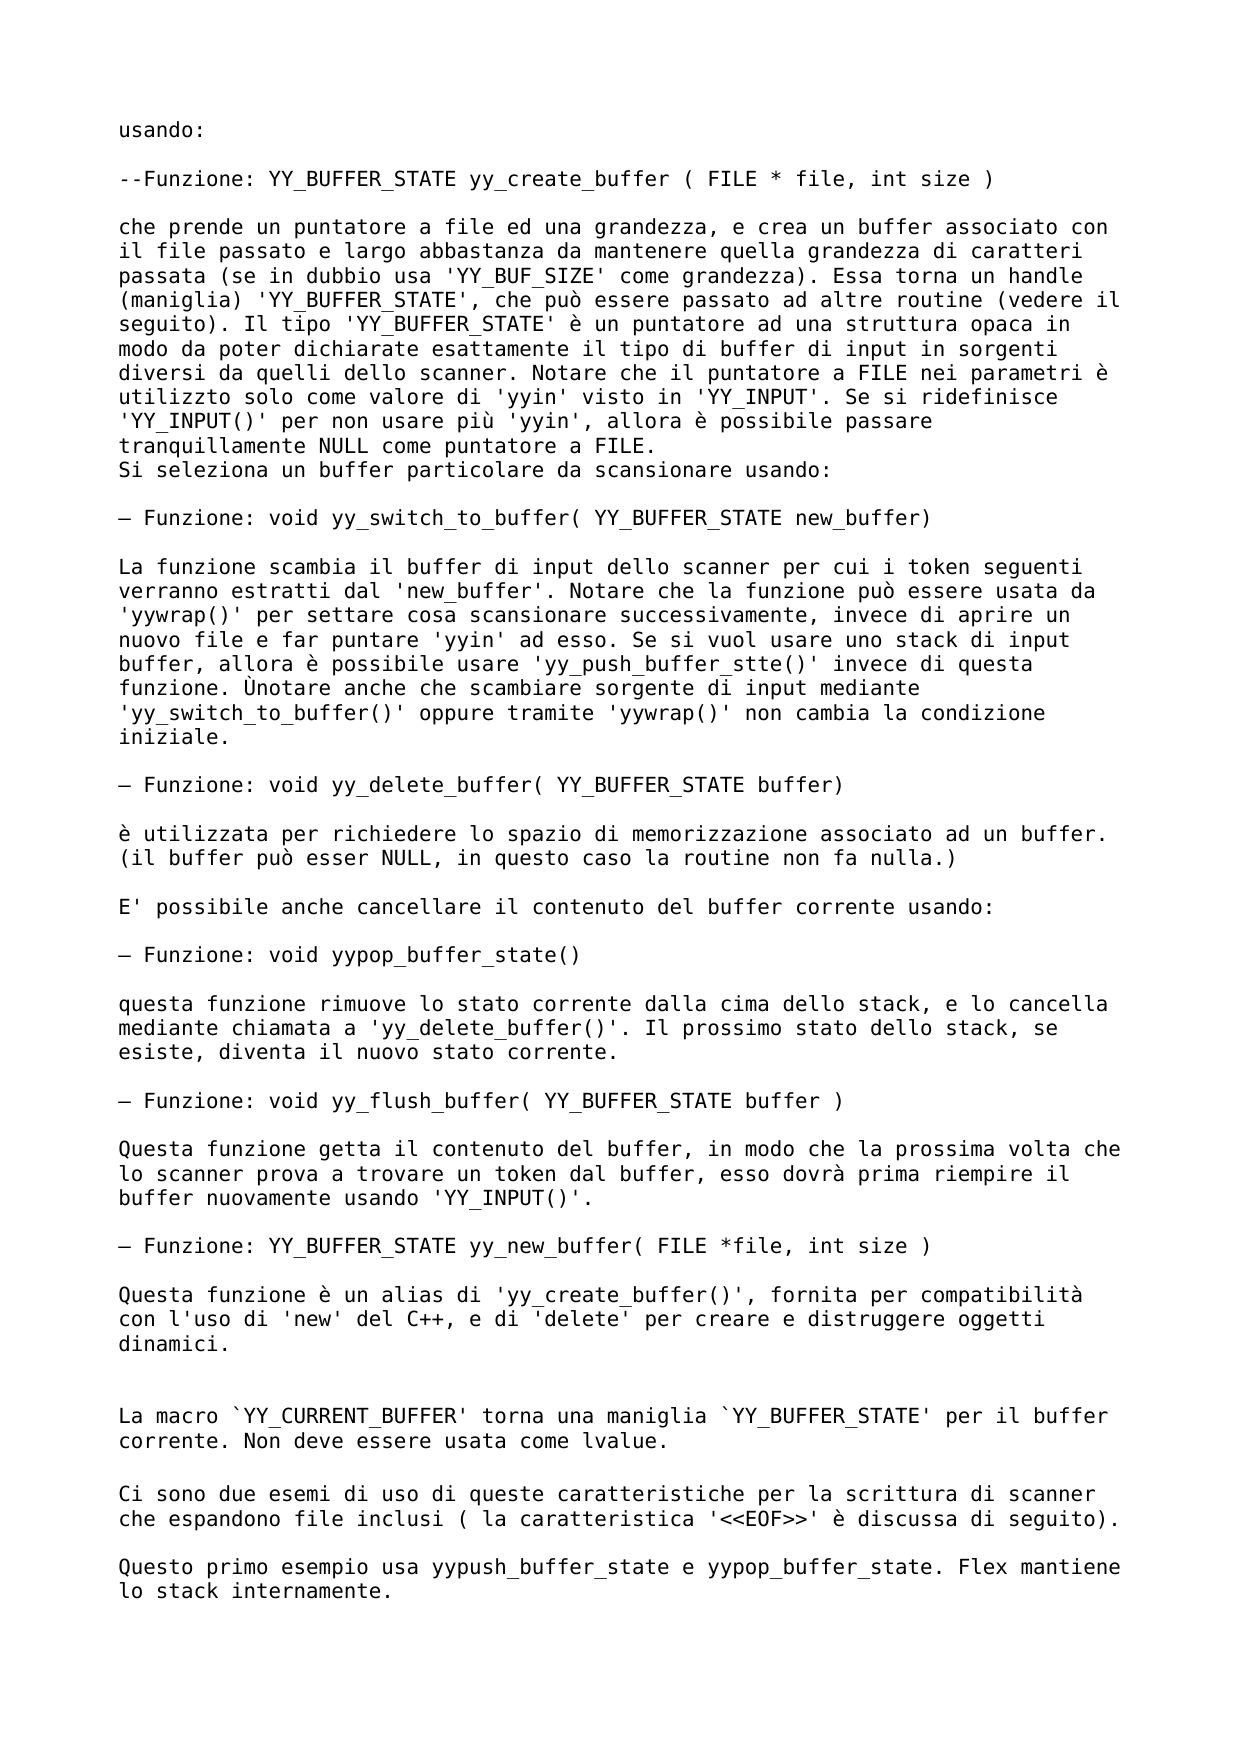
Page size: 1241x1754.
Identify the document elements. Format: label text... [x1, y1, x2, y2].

text – Funzione: void yy_switch_to_buffer( YY_BUFFER_STATE new_buffer) [118, 506, 1122, 531]
text Si seleziona un buffer particolare da scansionare usando: [118, 458, 1122, 482]
text che prende un puntatore a file ed una grandezza, e crea un buffer associato con il file passato e largo abbastanza da mantenere quella grandezza di caratteri passata (se in dubbio usa 'YY_BUF_SIZE' come grandezza). Essa torna un handle (maniglia) 'YY_BUFFER_STATE', che può essere passato ad altre routine (vedere il seguito). Il tipo 'YY_BUFFER_STATE' è un puntatore ad una struttura opaca in modo da poter dichiarate esattamente il tipo di buffer di input in sorgenti diversi da quelli dello scanner. Notare che il puntatore a FILE nei parametri è utilizzto solo come valore di 'yyin' visto in 'YY_INPUT'. Se si ridefinisce 'YY_INPUT()' per non usare più 'yyin', allora è possibile passare tranquillamente NULL come puntatore a FILE. [118, 215, 1122, 458]
text Questa funzione getta il contenuto del buffer, in modo che la prossima volta che lo scanner prova a trovare un token dal buffer, esso dovrà prima riempire il buffer nuovamente usando 'YY_INPUT()'. [118, 1137, 1122, 1210]
text E' possibile anche cancellare il contenuto del buffer corrente usando: [118, 895, 1122, 919]
text --Funzione: YY_BUFFER_STATE yy_create_buffer ( FILE * file, int size ) [118, 167, 1122, 191]
text – Funzione: YY_BUFFER_STATE yy_new_buffer( FILE *file, int size ) [118, 1234, 1122, 1259]
text – Funzione: void yy_flush_buffer( YY_BUFFER_STATE buffer ) [118, 1089, 1122, 1113]
text è utilizzata per richiedere lo spazio di memorizzazione associato ad un buffer. (il buffer può esser NULL, in questo caso la routine non fa nulla.) [118, 822, 1122, 871]
text Questa funzione è un alias di 'yy_create_buffer()', fornita per compatibilità con l'uso di 'new' del C++, e di 'delete' per creare e distruggere oggetti dinamici. [118, 1283, 1122, 1356]
text usando: [118, 118, 1122, 142]
text – Funzione: void yy_delete_buffer( YY_BUFFER_STATE buffer) [118, 773, 1122, 798]
text questa funzione rimuove lo stato corrente dalla cima dello stack, e lo cancella mediante chiamata a 'yy_delete_buffer()'. Il prossimo stato dello stack, se esiste, diventa il nuovo stato corrente. [118, 992, 1122, 1065]
text La macro `YY_CURRENT_BUFFER' torna una maniglia `YY_BUFFER_STATE' per il buffer corrente. Non deve essere usata come lvalue. [118, 1404, 1122, 1453]
text Questo primo esempio usa yypush_buffer_state e yypop_buffer_state. Flex mantiene lo stack internamente. [118, 1555, 1122, 1604]
text La funzione scambia il buffer di input dello scanner per cui i token seguenti verranno estratti dal 'new_buffer'. Notare che la funzione può essere usata da 'yywrap()' per settare cosa scansionare successivamente, invece di aprire un nuovo file e far puntare 'yyin' ad esso. Se si vuol usare uno stack di input buffer, allora è possibile usare 'yy_push_buffer_stte()' invece di questa funzione. Ùnotare anche che scambiare sorgente di input mediante 'yy_switch_to_buffer()' oppure tramite 'yywrap()' non cambia la condizione iniziale. [118, 555, 1122, 749]
text – Funzione: void yypop_buffer_state() [118, 943, 1122, 968]
text Ci sono due esemi di uso di queste caratteristiche per la scrittura di scanner che espandono file inclusi ( la caratteristica '<<EOF>>' è discussa di seguito). [118, 1482, 1122, 1531]
